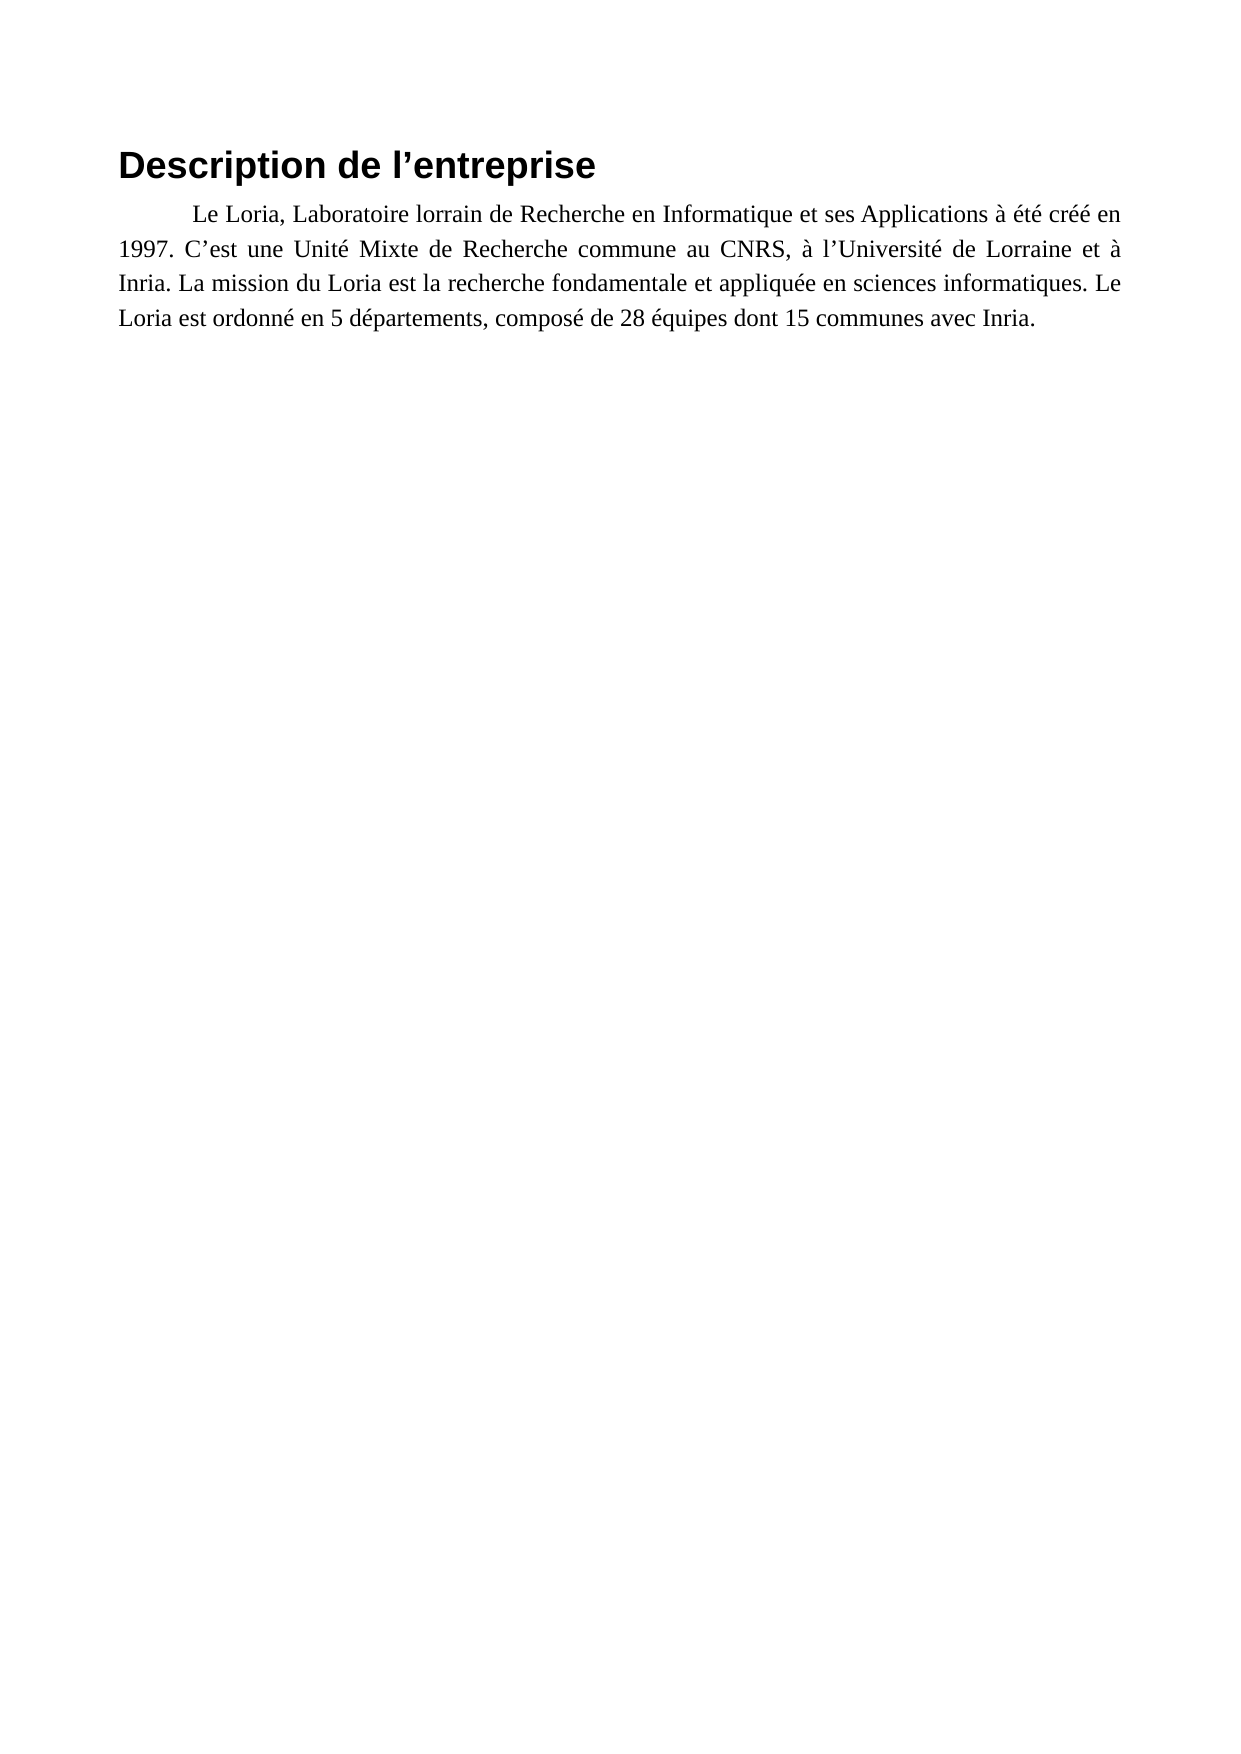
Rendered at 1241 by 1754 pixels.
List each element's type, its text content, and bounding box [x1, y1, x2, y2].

subtitle Description de l’entreprise [118, 143, 1122, 187]
text Le Loria, Laboratoire lorrain de Recherche en Informatique et ses Applications à été créé en 1997. C’est une Unité Mixte de Recherche commune au CNRS, à l’Université de Lorraine et à Inria. La mission du Loria est la recherche fondamentale et appliquée en sciences informatiques. Le Loria est ordonné en 5 départements, composé de 28 équipes dont 15 communes avec Inria. [118, 199, 1122, 331]
